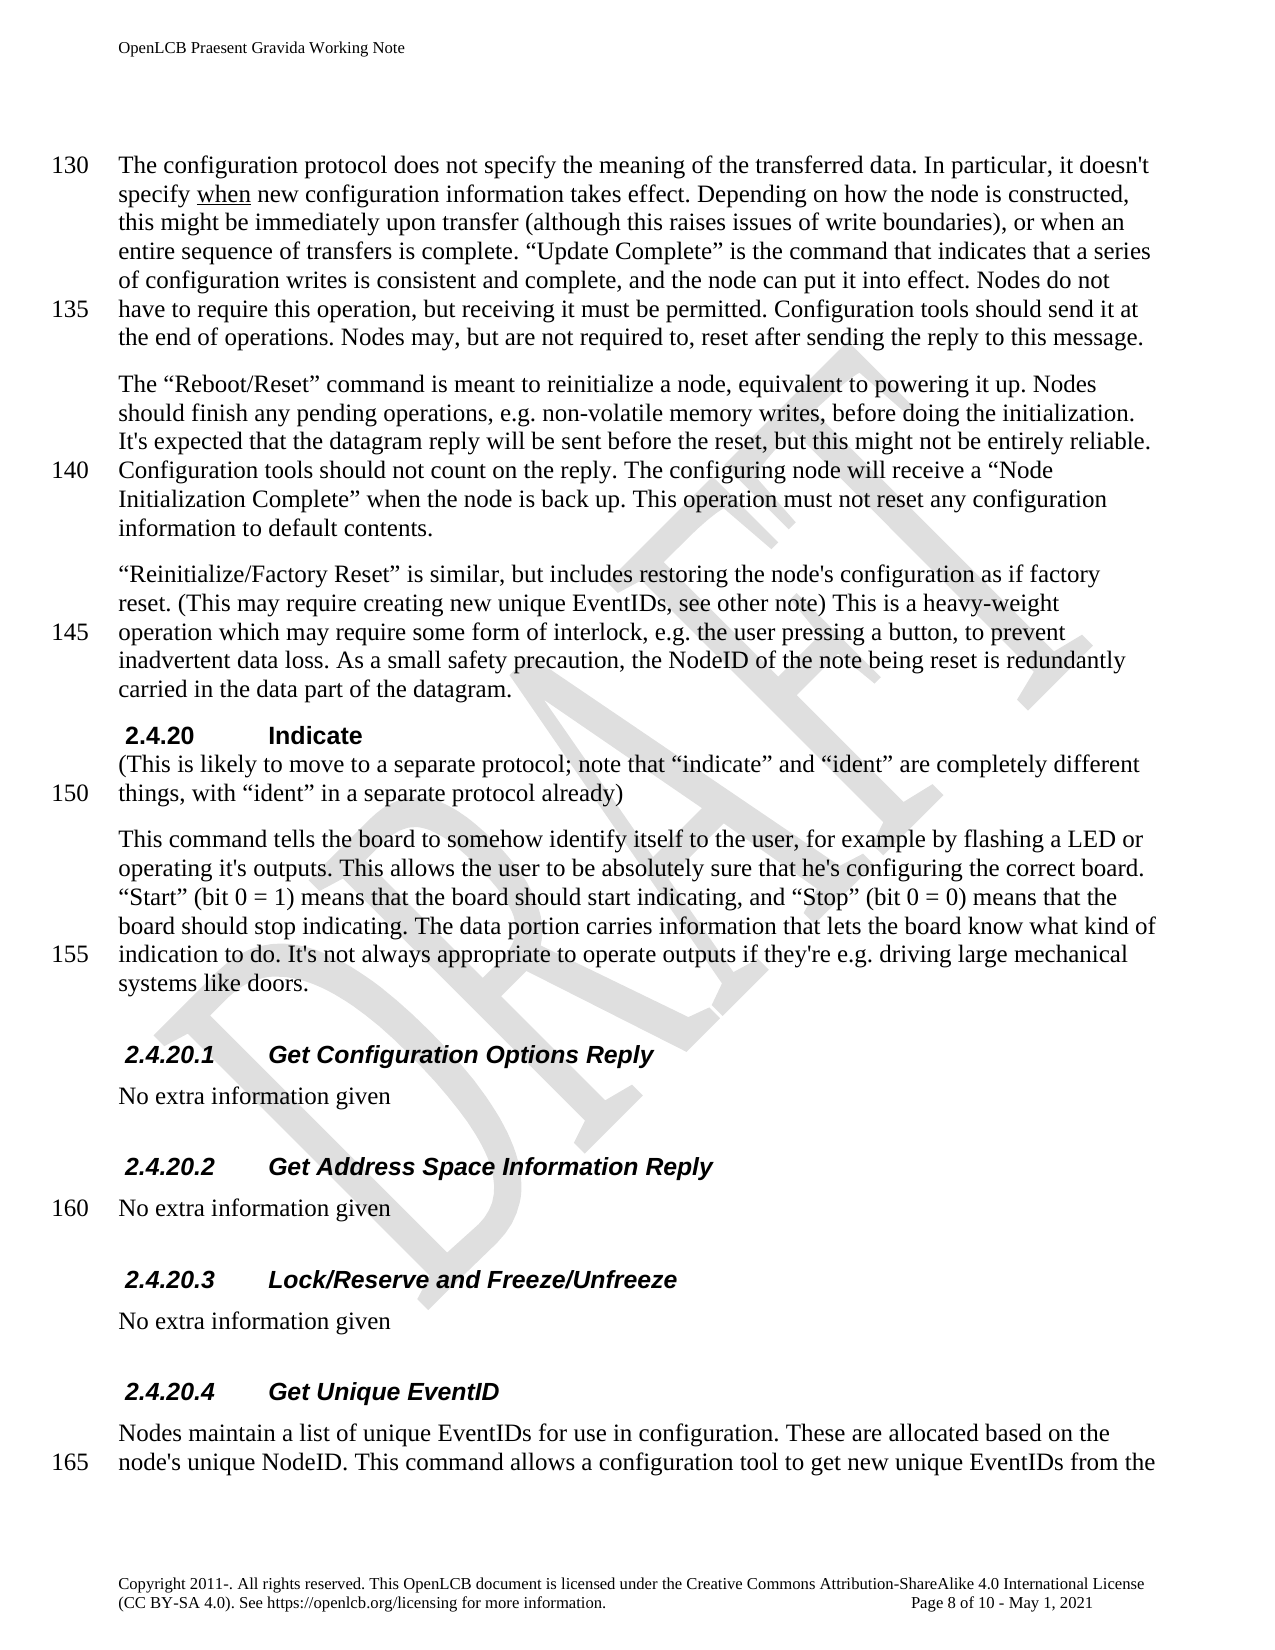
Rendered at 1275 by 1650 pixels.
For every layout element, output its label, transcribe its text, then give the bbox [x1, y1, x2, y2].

subtitle [628, 721, 809, 749]
text No extra information given [587, 1081, 1157, 1109]
text No extra information given [389, 1193, 493, 1222]
text No extra information given [476, 1081, 572, 1109]
subtitle Get Unique EventID [118, 1377, 1157, 1406]
text “Reinitialize/Factory Reset” is similar, but includes restoring the node's configuration as if factory reset. (This may require creating new unique EventIDs, see other note) This is a heavy-weight operation which may require some form of interlock, e.g. the user pressing a button, to prevent inadvertent data loss. As a small safety precaution, the NodeID of the note being reset is redundantly carried in the data part of the datagram. [963, 559, 1157, 703]
subtitle Get Address Space Information Reply [348, 1152, 493, 1181]
text (This is likely to move to a separate protocol; note that “indicate” and “ident” are completely different things, with “ident” in a separate protocol already) [118, 749, 599, 807]
text The “Reboot/Reset” command is meant to reinitialize a node, equivalent to powering it up. Nodes should finish any pending operations, e.g. non-volatile memory writes, before doing the initialization. It's expected that the datagram reply will be sent before the reset, but this might not be entirely reliable. Configuration tools should not count on the reply. The configuring node will receive a “Node Initialization Complete” when the node is back up. This operation must not reset any configuration information to default contents. [815, 369, 1157, 541]
subtitle Get Configuration Options Reply [440, 1040, 513, 1068]
text “Reinitialize/Factory Reset” is similar, but includes restoring the node's configuration as if factory reset. (This may require creating new unique EventIDs, see other note) This is a heavy-weight operation which may require some form of interlock, e.g. the user pressing a button, to prevent inadvertent data loss. As a small safety precaution, the NodeID of the note being reset is redundantly carried in the data part of the datagram. [665, 559, 1033, 703]
text The “Reboot/Reset” command is meant to reinitialize a node, equivalent to powering it up. Nodes should finish any pending operations, e.g. non-volatile memory writes, before doing the initialization. It's expected that the datagram reply will be sent before the reset, but this might not be entirely reliable. Configuration tools should not count on the reply. The configuring node will receive a “Node Initialization Complete” when the node is back up. This operation must not reset any configuration information to default contents. [118, 369, 902, 541]
subtitle Get Address Space Information Reply [516, 1152, 1157, 1181]
text No extra information given [118, 1081, 262, 1109]
subtitle Get Configuration Options Reply [236, 1040, 421, 1068]
subtitle Get Configuration Options Reply [118, 1040, 221, 1068]
text “Reinitialize/Factory Reset” is similar, but includes restoring the node's configuration as if factory reset. (This may require creating new unique EventIDs, see other note) This is a heavy-weight operation which may require some form of interlock, e.g. the user pressing a button, to prevent inadvertent data loss. As a small safety precaution, the NodeID of the note being reset is redundantly carried in the data part of the datagram. [118, 559, 763, 703]
text (This is likely to move to a separate protocol; note that “indicate” and “ident” are completely different things, with “ident” in a separate protocol already) [579, 749, 698, 807]
subtitle [560, 721, 614, 749]
text This command tells the board to somehow identify itself to the user, for example by flashing a LED or operating it's outputs. This allows the user to be absolutely sure that he's configuring the correct board. “Start” (bit 0 = 1) means that the board should start indicating, and “Stop” (bit 0 = 0) means that the board should stop indicating. The data portion carries information that lets the board know what kind of indication to do. It's not always appropriate to operate outputs if they're e.g. driving large mechanical systems like doors. [670, 824, 1157, 997]
subtitle Get Configuration Options Reply [546, 1040, 1157, 1068]
subtitle Indicate [118, 721, 559, 749]
subtitle Get Address Space Information Reply [118, 1152, 334, 1181]
subtitle Lock/Reserve and Freeze/Unfreeze [118, 1265, 429, 1293]
text This command tells the board to somehow identify itself to the user, for example by flashing a LED or operating it's outputs. This allows the user to be absolutely sure that he's configuring the correct board. “Start” (bit 0 = 1) means that the board should start indicating, and “Stop” (bit 0 = 0) means that the board should stop indicating. The data portion carries information that lets the board know what kind of indication to do. It's not always appropriate to operate outputs if they're e.g. driving large mechanical systems like doors. [477, 824, 721, 997]
text Nodes maintain a list of unique EventIDs for use in configuration. These are allocated based on the node's unique NodeID. This command allows a configuration tool to get new unique EventIDs from the [118, 1418, 1157, 1476]
text (This is likely to move to a separate protocol; note that “indicate” and “ident” are completely different things, with “ident” in a separate protocol already) [852, 749, 1157, 807]
text No extra information given [118, 1306, 1157, 1334]
text (This is likely to move to a separate protocol; note that “indicate” and “ident” are completely different things, with “ident” in a separate protocol already) [670, 749, 867, 807]
text No extra information given [277, 1081, 457, 1109]
text This command tells the board to somehow identify itself to the user, for example by flashing a LED or operating it's outputs. This allows the user to be absolutely sure that he's configuring the correct board. “Start” (bit 0 = 1) means that the board should start indicating, and “Stop” (bit 0 = 0) means that the board should stop indicating. The data portion carries information that lets the board know what kind of indication to do. It's not always appropriate to operate outputs if they're e.g. driving large mechanical systems like doors. [118, 824, 460, 997]
text The configuration protocol does not specify the meaning of the transferred data. In particular, it doesn't specify when new configuration information takes effect. Depending on how the node is constructed, this might be immediately upon transfer (although this raises issues of write boundaries), or when an entire sequence of transfers is complete. “Update Complete” is the command that indicates that a series of configuration writes is consistent and complete, and the node can put it into effect. Nodes do not have to require this operation, but receiving it must be permitted. Configuration tools should send it at the end of operations. Nodes may, but are not required to, reset after sending the reply to this message. [118, 150, 1157, 351]
subtitle [824, 721, 1157, 749]
text This command tells the board to somehow identify itself to the user, for example by flashing a LED or operating it's outputs. This allows the user to be absolutely sure that he's configuring the correct board. “Start” (bit 0 = 1) means that the board should start indicating, and “Stop” (bit 0 = 0) means that the board should stop indicating. The data portion carries information that lets the board know what kind of indication to do. It's not always appropriate to operate outputs if they're e.g. driving large mechanical systems like doors. [366, 828, 515, 977]
text No extra information given [513, 1193, 1157, 1222]
subtitle Lock/Reserve and Freeze/Unfreeze [447, 1265, 1157, 1293]
text No extra information given [118, 1193, 375, 1222]
